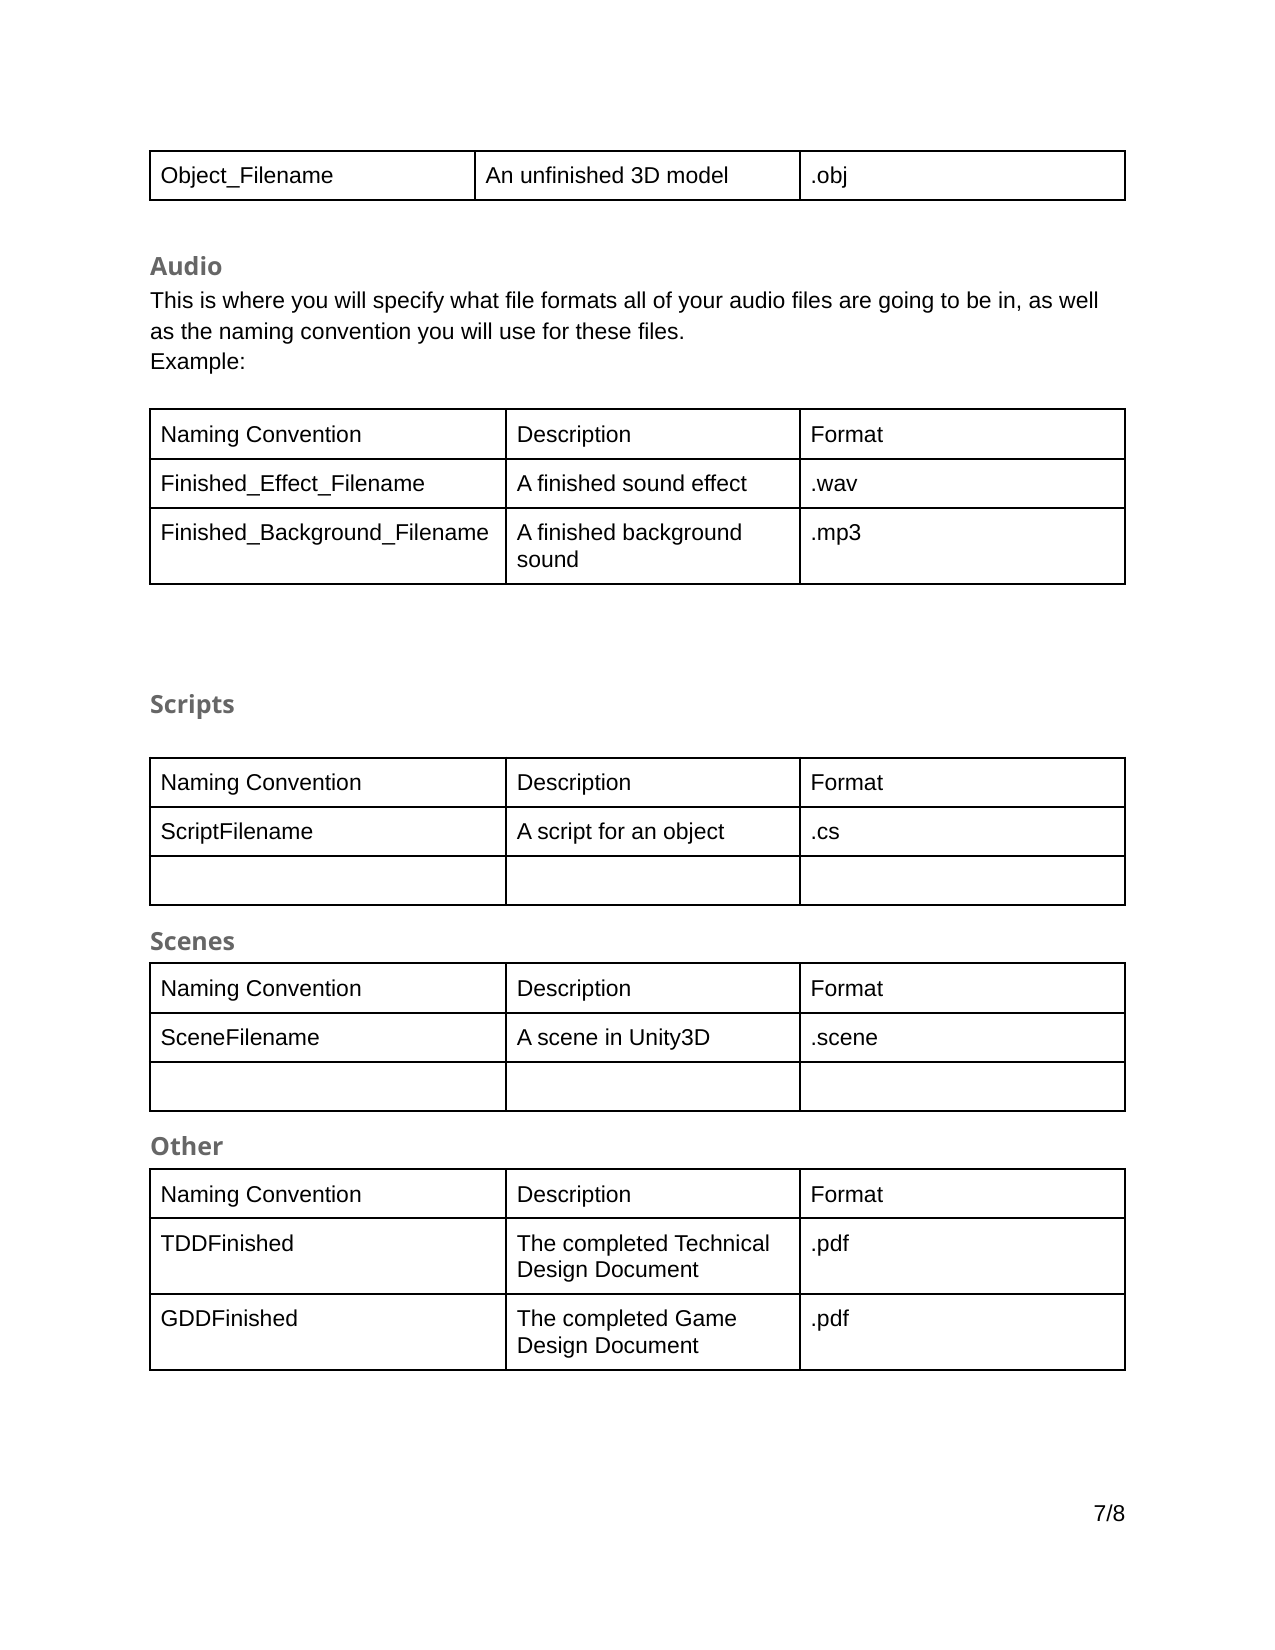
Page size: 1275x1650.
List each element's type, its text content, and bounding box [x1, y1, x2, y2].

subtitle Scripts [150, 687, 1125, 721]
table_cell The completed Technical Design Document [507, 1219, 799, 1293]
table_cell .pdf [801, 1219, 1124, 1293]
table_cell The completed Game Design Document [507, 1295, 799, 1368]
table_header Naming Convention [151, 964, 505, 1012]
table_cell [151, 1063, 505, 1110]
subtitle Audio [150, 248, 1125, 282]
table_cell Finished_Background_Filename [151, 509, 505, 582]
table_cell [801, 1063, 1124, 1110]
table_cell A scene in Unity3D [507, 1014, 799, 1061]
table_cell Finished_Effect_Filename [151, 460, 505, 507]
table_cell A script for an object [507, 808, 799, 855]
table_cell .obj [801, 152, 1124, 199]
table_cell ScriptFilename [151, 808, 505, 855]
table_header Format [801, 410, 1124, 457]
table_cell .pdf [801, 1295, 1124, 1368]
table_cell An unfinished 3D model [476, 152, 799, 199]
subtitle Scenes [150, 923, 1125, 957]
table_header Format [801, 1170, 1124, 1217]
table_cell GDDFinished [151, 1295, 505, 1368]
table_header Naming Convention [151, 1170, 505, 1217]
table_header Description [507, 410, 799, 457]
table_cell TDDFinished [151, 1219, 505, 1293]
table_cell .cs [801, 808, 1124, 855]
text Example: [150, 348, 1125, 374]
table_cell A finished sound effect [507, 460, 799, 507]
table_header Format [801, 964, 1124, 1012]
table_cell .mp3 [801, 509, 1124, 582]
table_cell SceneFilename [151, 1014, 505, 1061]
table_header Naming Convention [151, 759, 505, 806]
table_cell A finished background sound [507, 509, 799, 582]
table_header Format [801, 759, 1124, 806]
table_header Naming Convention [151, 410, 505, 457]
table_cell [507, 857, 799, 904]
table_header Description [507, 964, 799, 1012]
text This is where you will specify what file formats all of your audio files are going to be in, as well as the naming convention you will use for these files. [150, 287, 1125, 344]
table_cell .scene [801, 1014, 1124, 1061]
table_header Description [507, 759, 799, 806]
table_cell Object_Filename [151, 152, 474, 199]
subtitle Other [150, 1129, 1125, 1163]
table_header Description [507, 1170, 799, 1217]
table_cell .wav [801, 460, 1124, 507]
table_cell [801, 857, 1124, 904]
table_cell [507, 1063, 799, 1110]
table_cell [151, 857, 505, 904]
